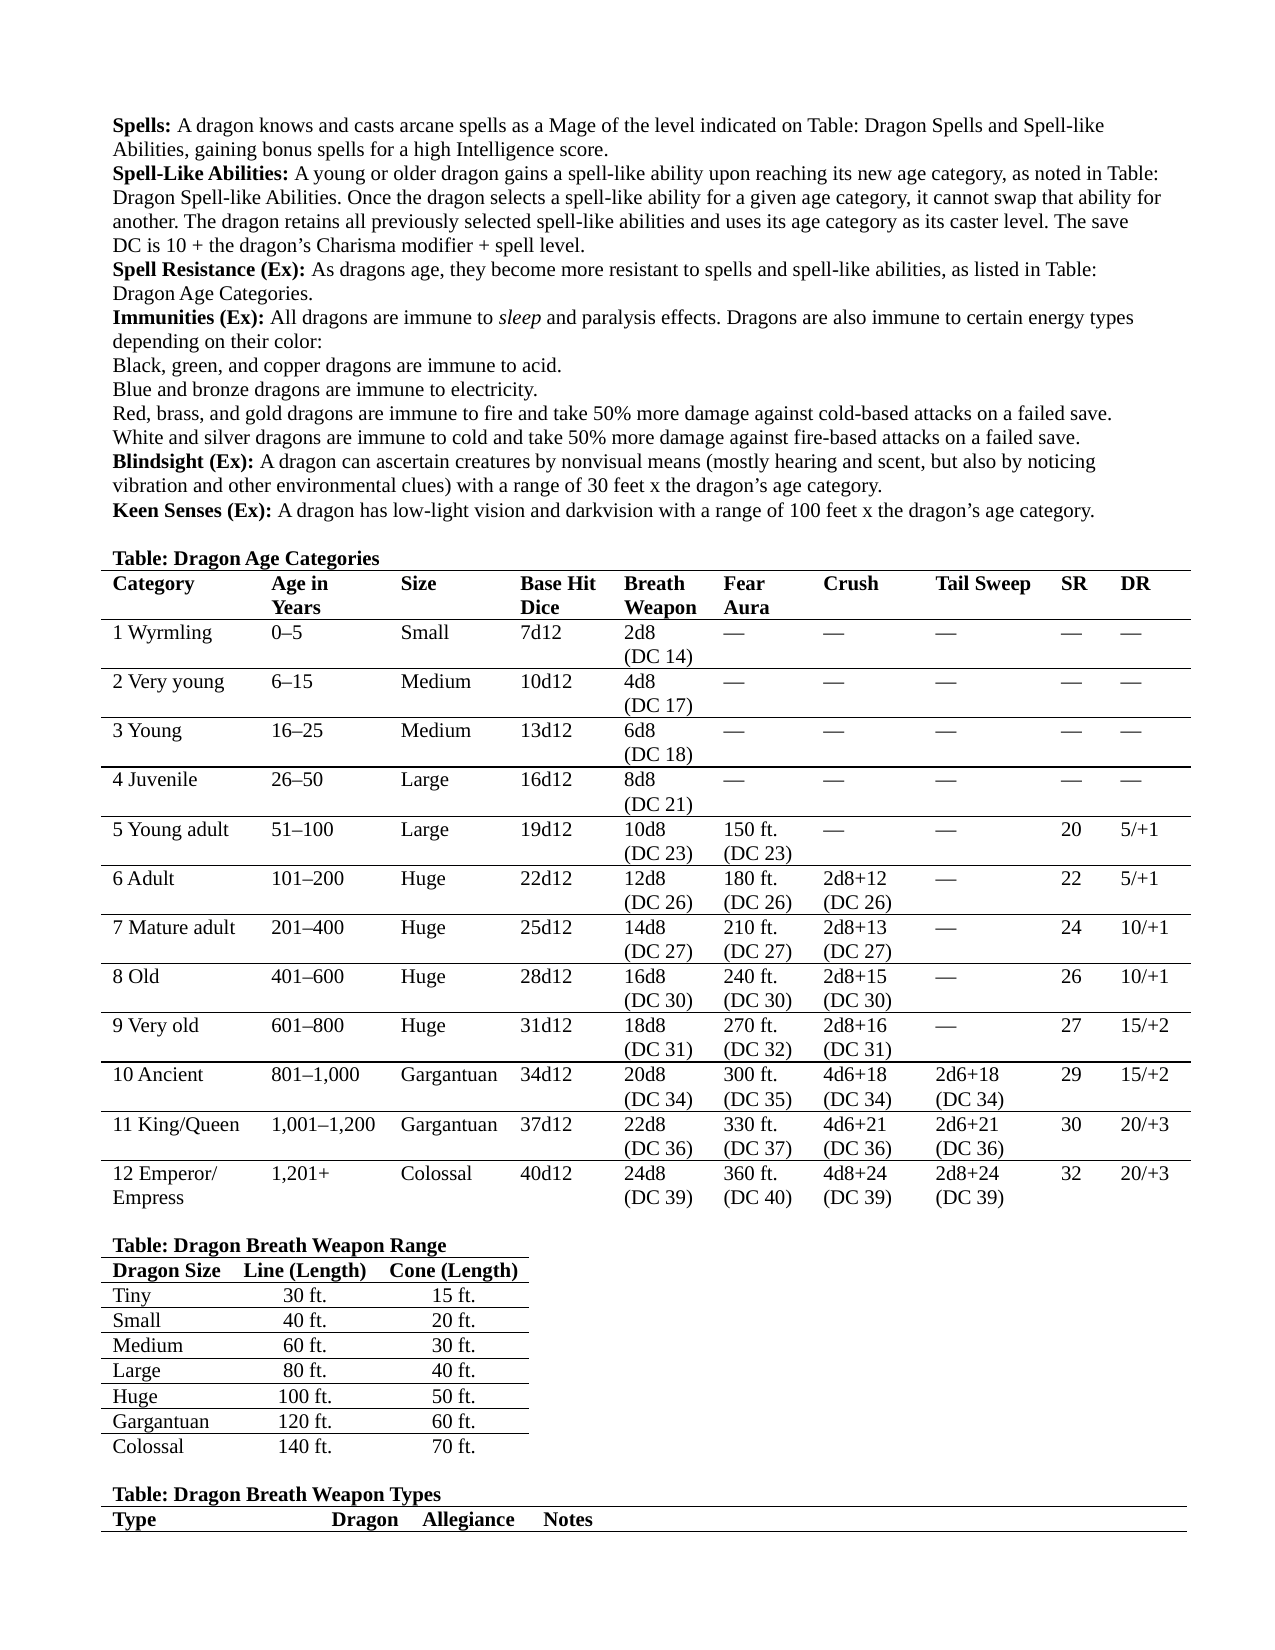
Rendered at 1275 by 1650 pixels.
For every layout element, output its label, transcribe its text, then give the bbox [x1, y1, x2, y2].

table_cell Large [101, 1359, 232, 1382]
table_cell 29 [1050, 1063, 1109, 1111]
table_cell 120 ft. [232, 1409, 378, 1433]
table_cell 2 Very young [101, 669, 260, 717]
table_cell 11 King/Queen [101, 1112, 260, 1160]
table_cell 5/+1 [1109, 866, 1191, 914]
text Spells: A dragon knows and casts arcane spells as a Mage of the level indicated on Table: Dragon Spells and Spell-like Abilities, gaining bonus spells for a high Intelligence score. [112, 112, 1162, 161]
table_cell — [812, 669, 924, 717]
table_cell 40 ft. [232, 1308, 378, 1332]
table_cell 3 Young [101, 718, 260, 766]
table_cell 24 [1050, 915, 1109, 963]
table_cell Huge [389, 915, 509, 963]
table_cell 22d8 (DC 36) [613, 1112, 712, 1160]
table_cell — [1050, 669, 1109, 717]
table_cell 25d12 [509, 915, 613, 963]
table_cell 10 Ancient [101, 1063, 260, 1111]
text Immunities (Ex): All dragons are immune to sleep and paralysis effects. Dragons are also immune to certain energy types depending on their color: [112, 305, 1162, 353]
table_cell 1,001–1,200 [260, 1112, 389, 1160]
table_cell Huge [389, 964, 509, 1012]
table_cell SR [1050, 571, 1109, 619]
table_cell 40d12 [509, 1161, 613, 1209]
table_cell 26 [1050, 964, 1109, 1012]
table_cell 401–600 [260, 964, 389, 1012]
table_cell Type [101, 1507, 320, 1531]
table_cell 2d8+12 (DC 26) [812, 866, 924, 914]
table_cell Gargantuan [389, 1112, 509, 1160]
table_cell 201–400 [260, 915, 389, 963]
table_cell — [812, 817, 924, 865]
table_cell 16d12 [509, 768, 613, 816]
table_cell Allegiance [411, 1507, 532, 1531]
table_cell Large [389, 817, 509, 865]
table_cell — [812, 718, 924, 766]
table_cell Fear Aura [712, 571, 812, 619]
table_header Table: Dragon Breath Weapon Types [101, 1482, 1187, 1506]
table_cell Tiny [101, 1283, 232, 1307]
table_cell 4d8+24 (DC 39) [812, 1161, 924, 1209]
table_cell 2d8 (DC 14) [613, 620, 712, 668]
table_cell Line (Length) [232, 1258, 378, 1282]
table_cell Small [389, 620, 509, 668]
table_cell — [924, 669, 1049, 717]
table_cell Cone (Length) [378, 1258, 529, 1282]
table_cell 10d12 [509, 669, 613, 717]
text Blindsight (Ex): A dragon can ascertain creatures by nonvisual means (mostly hearing and scent, but also by noticing vibration and other environmental clues) with a range of 30 feet x the dragon’s age category. [112, 449, 1162, 497]
table_cell 34d12 [509, 1063, 613, 1111]
table_cell Medium [389, 718, 509, 766]
table_cell 30 ft. [378, 1333, 529, 1357]
table_cell 100 ft. [232, 1384, 378, 1408]
table_cell 9 Very old [101, 1013, 260, 1061]
table_cell — [924, 866, 1049, 914]
table_cell — [924, 915, 1049, 963]
table_cell 12d8 (DC 26) [613, 866, 712, 914]
table_cell Breath Weapon [613, 571, 712, 619]
table_cell 12 Emperor/ Empress [101, 1161, 260, 1209]
table_cell — [712, 718, 812, 766]
table_cell — [924, 964, 1049, 1012]
table_cell 4 Juvenile [101, 768, 260, 816]
table_cell 5 Young adult [101, 817, 260, 865]
table_cell Huge [101, 1384, 232, 1408]
table_cell — [1050, 620, 1109, 668]
table_cell 7d12 [509, 620, 613, 668]
table_cell Huge [389, 866, 509, 914]
table_cell Gargantuan [101, 1409, 232, 1433]
table_cell 2d8+16 (DC 31) [812, 1013, 924, 1061]
table_cell Dragon Size [101, 1258, 232, 1282]
table_cell 30 ft. [232, 1283, 378, 1307]
table_cell — [712, 620, 812, 668]
table_cell 20/+3 [1109, 1161, 1191, 1209]
table_cell 240 ft. (DC 30) [712, 964, 812, 1012]
table_cell Huge [389, 1013, 509, 1061]
table_cell 60 ft. [232, 1333, 378, 1357]
table_cell 70 ft. [378, 1434, 529, 1458]
table_cell 18d8 (DC 31) [613, 1013, 712, 1061]
table_cell 10/+1 [1109, 964, 1191, 1012]
table_cell — [924, 718, 1049, 766]
table_cell Base Hit Dice [509, 571, 613, 619]
table_cell 180 ft. (DC 26) [712, 866, 812, 914]
table_cell 6–15 [260, 669, 389, 717]
table_cell 0–5 [260, 620, 389, 668]
table_cell 8 Old [101, 964, 260, 1012]
table_cell 22d12 [509, 866, 613, 914]
table_cell 16–25 [260, 718, 389, 766]
text Spell-Like Abilities: A young or older dragon gains a spell-like ability upon reaching its new age category, as noted in Table: Dragon Spell-like Abilities. Once the dragon selects a spell-like ability for a given age category, it cannot swap that ability for another. The dragon retains all previously selected spell-like abilities and uses its age category as its caster level. The save DC is 10 + the dragon’s Charisma modifier + spell level. [112, 161, 1162, 257]
table_cell 15/+2 [1109, 1013, 1191, 1061]
table_header Table: Dragon Age Categories [101, 546, 1191, 570]
table_cell — [1109, 768, 1191, 816]
table_cell — [712, 768, 812, 816]
table_cell Category [101, 571, 260, 619]
table_cell Small [101, 1308, 232, 1332]
table_cell — [1050, 768, 1109, 816]
table_cell 2d8+24 (DC 39) [924, 1161, 1049, 1209]
table_cell Gargantuan [389, 1063, 509, 1111]
table_cell — [924, 1013, 1049, 1061]
text Spell Resistance (Ex): As dragons age, they become more resistant to spells and spell-like abilities, as listed in Table: Dragon Age Categories. [112, 257, 1162, 305]
table_cell 101–200 [260, 866, 389, 914]
table_cell 15/+2 [1109, 1063, 1191, 1111]
table_cell 37d12 [509, 1112, 613, 1160]
table_cell — [1050, 718, 1109, 766]
table_cell 2d8+15 (DC 30) [812, 964, 924, 1012]
table_cell — [1109, 620, 1191, 668]
table_cell 330 ft. (DC 37) [712, 1112, 812, 1160]
table_cell 2d6+21 (DC 36) [924, 1112, 1049, 1160]
table_cell 26–50 [260, 768, 389, 816]
table_cell 28d12 [509, 964, 613, 1012]
table_cell — [924, 620, 1049, 668]
text White and silver dragons are immune to cold and take 50% more damage against fire-based attacks on a failed save. [112, 425, 1162, 449]
table_cell 360 ft. (DC 40) [712, 1161, 812, 1209]
table_cell — [924, 817, 1049, 865]
table_cell 4d6+21 (DC 36) [812, 1112, 924, 1160]
table_cell — [812, 620, 924, 668]
table_cell 24d8 (DC 39) [613, 1161, 712, 1209]
table_cell 4d8 (DC 17) [613, 669, 712, 717]
table_cell Dragon [320, 1507, 411, 1531]
table_cell 20d8 (DC 34) [613, 1063, 712, 1111]
table_cell 14d8 (DC 27) [613, 915, 712, 963]
table_cell 4d6+18 (DC 34) [812, 1063, 924, 1111]
table_cell 801–1,000 [260, 1063, 389, 1111]
table_cell 20 [1050, 817, 1109, 865]
table_cell Crush [812, 571, 924, 619]
table_cell 19d12 [509, 817, 613, 865]
table_cell 210 ft. (DC 27) [712, 915, 812, 963]
table_cell 10d8 (DC 23) [613, 817, 712, 865]
table_cell 2d6+18 (DC 34) [924, 1063, 1049, 1111]
table_cell 13d12 [509, 718, 613, 766]
table_cell 601–800 [260, 1013, 389, 1061]
table_cell Large [389, 768, 509, 816]
table_cell 150 ft. (DC 23) [712, 817, 812, 865]
table_cell 300 ft. (DC 35) [712, 1063, 812, 1111]
table_cell 30 [1050, 1112, 1109, 1160]
table_cell 2d8+13 (DC 27) [812, 915, 924, 963]
table_cell 50 ft. [378, 1384, 529, 1408]
table_cell 15 ft. [378, 1283, 529, 1307]
table_cell 6d8 (DC 18) [613, 718, 712, 766]
table_cell Medium [389, 669, 509, 717]
table_cell Age in Years [260, 571, 389, 619]
table_cell 270 ft. (DC 32) [712, 1013, 812, 1061]
table_cell 80 ft. [232, 1359, 378, 1382]
table_cell 20/+3 [1109, 1112, 1191, 1160]
table_cell 60 ft. [378, 1409, 529, 1433]
text Keen Senses (Ex): A dragon has low-light vision and darkvision with a range of 100 feet x the dragon’s age category. [112, 497, 1162, 522]
table_cell 22 [1050, 866, 1109, 914]
table_cell — [1109, 669, 1191, 717]
table_cell 40 ft. [378, 1359, 529, 1382]
table_cell — [712, 669, 812, 717]
table_cell — [1109, 718, 1191, 766]
table_cell Medium [101, 1333, 232, 1357]
table_cell 5/+1 [1109, 817, 1191, 865]
table_cell 16d8 (DC 30) [613, 964, 712, 1012]
table_cell 8d8 (DC 21) [613, 768, 712, 816]
table_cell — [812, 768, 924, 816]
text Blue and bronze dragons are immune to electricity. [112, 377, 1162, 401]
table_cell 1,201+ [260, 1161, 389, 1209]
table_cell — [924, 768, 1049, 816]
table_cell 31d12 [509, 1013, 613, 1061]
table_cell 51–100 [260, 817, 389, 865]
table_cell 27 [1050, 1013, 1109, 1061]
table_cell DR [1109, 571, 1191, 619]
text Black, green, and copper dragons are immune to acid. [112, 353, 1162, 377]
table_cell 7 Mature adult [101, 915, 260, 963]
table_cell Tail Sweep [924, 571, 1049, 619]
table_cell 6 Adult [101, 866, 260, 914]
table_header Table: Dragon Breath Weapon Range [101, 1233, 529, 1257]
table_cell 10/+1 [1109, 915, 1191, 963]
table_cell 140 ft. [232, 1434, 378, 1458]
table_cell 32 [1050, 1161, 1109, 1209]
table_cell Colossal [101, 1434, 232, 1458]
table_cell 1 Wyrmling [101, 620, 260, 668]
table_cell Size [389, 571, 509, 619]
text Red, brass, and gold dragons are immune to fire and take 50% more damage against cold-based attacks on a failed save. [112, 401, 1162, 425]
table_cell Notes [532, 1507, 1187, 1531]
table_cell Colossal [389, 1161, 509, 1209]
table_cell 20 ft. [378, 1308, 529, 1332]
